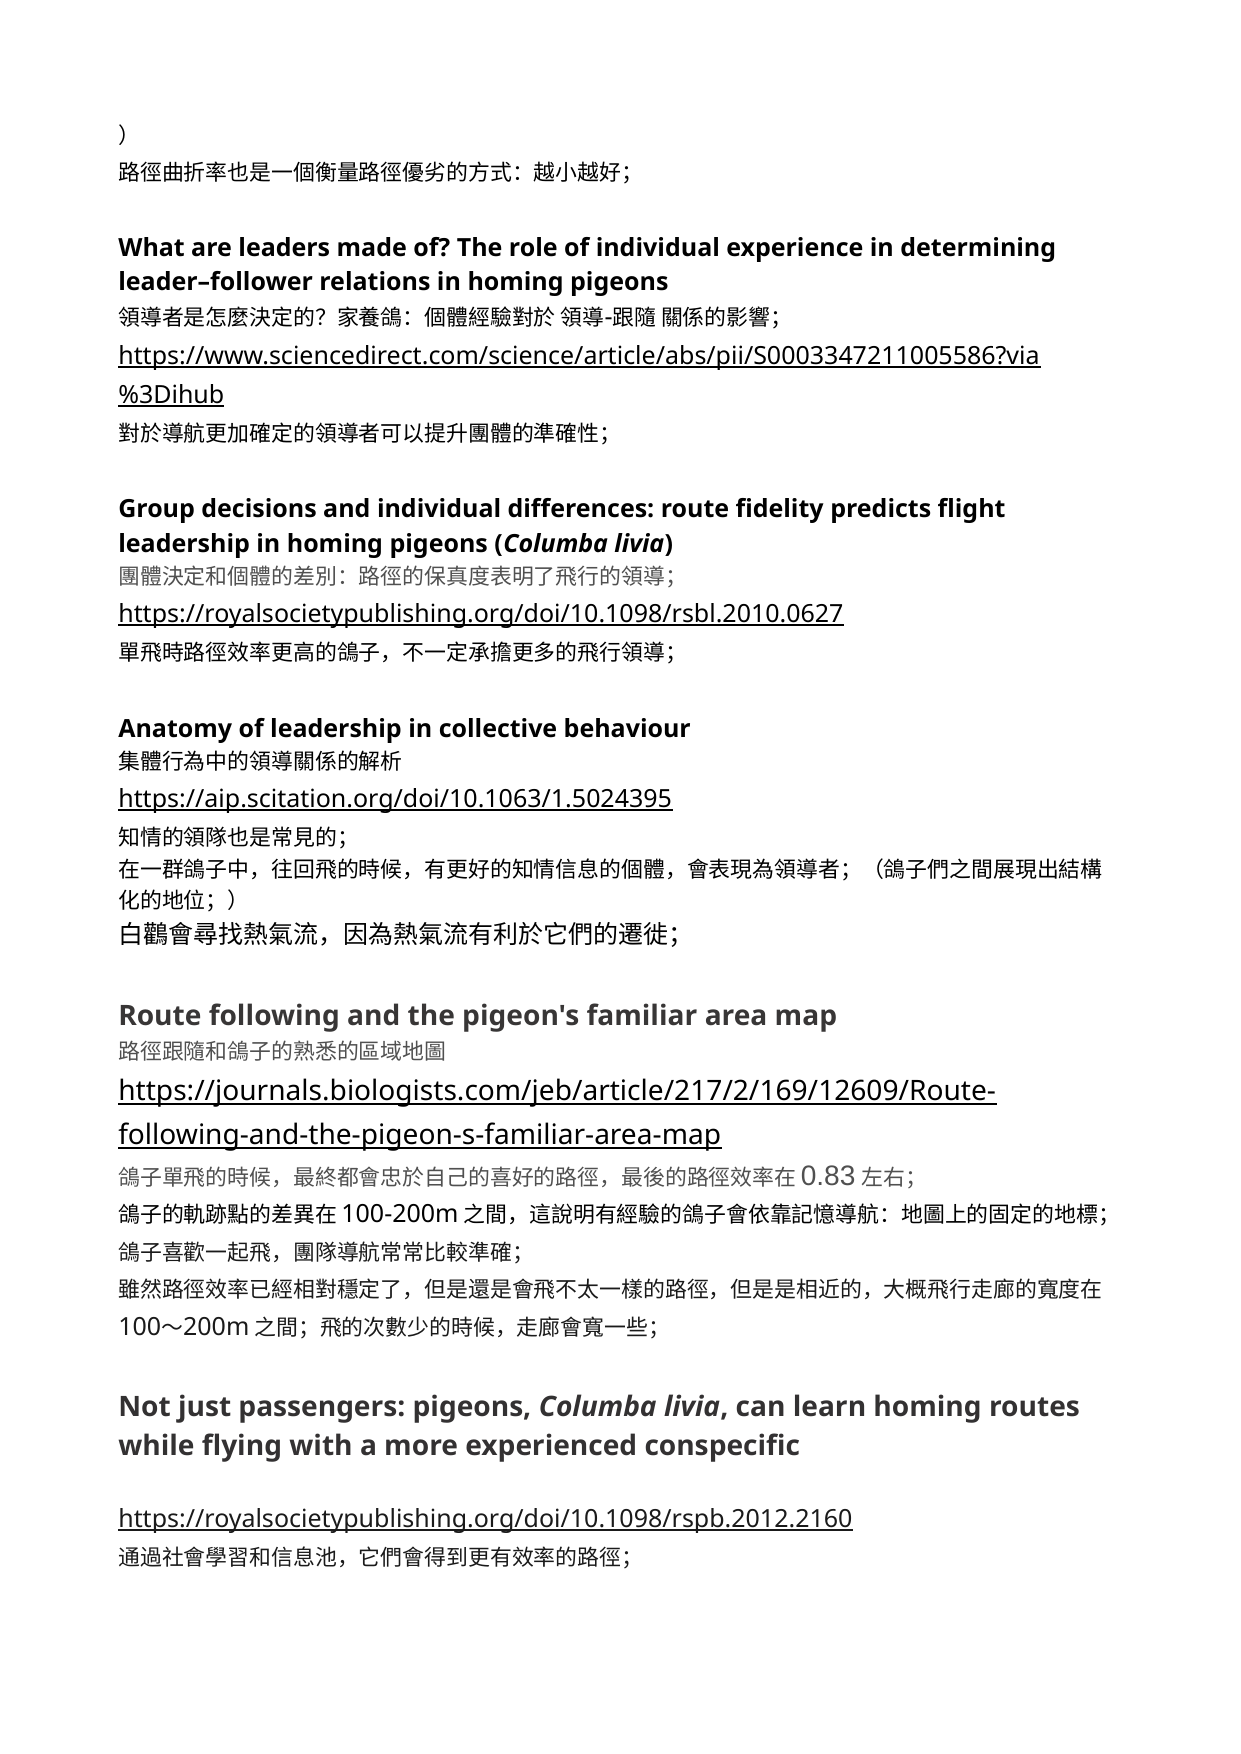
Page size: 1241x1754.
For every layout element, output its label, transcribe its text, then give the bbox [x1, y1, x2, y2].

text 路徑曲折率也是一個衡量路徑優劣的方式：越小越好； [118, 154, 1122, 186]
subtitle Not just passengers: pigeons, Columba livia, can learn homing routes while flying with a more experienced conspecific [118, 1387, 1122, 1463]
text 路徑跟隨和鴿子的熟悉的區域地圖 [118, 1034, 1122, 1066]
text 單飛時路徑效率更高的鴿子，不一定承擔更多的飛行領導； [118, 635, 1122, 666]
text https://journals.biologists.com/jeb/article/217/2/169/12609/Route-following-and-the-pigeon-s-familiar-area-map [118, 1070, 1122, 1153]
text 白鸛會尋找熱氣流，因為熱氣流有利於它們的遷徙； [118, 915, 1122, 951]
subtitle Anatomy of leadership in collective behaviour [118, 710, 1122, 744]
text https://aip.scitation.org/doi/10.1063/1.5024395 [118, 781, 1122, 815]
text 團體決定和個體的差別：路徑的保真度表明了飛行的領導； [118, 559, 1122, 591]
text 通過社會學習和信息池，它們會得到更有效率的路徑； [118, 1540, 1122, 1571]
text ） [118, 118, 1122, 150]
text 鴿子的軌跡點的差異在100-200m之間，這說明有經驗的鴿子會依靠記憶導航：地圖上的固定的地標； [118, 1196, 1122, 1230]
text 知情的領隊也是常見的； [118, 820, 1122, 852]
text 集體行為中的領導關係的解析 [118, 744, 1122, 776]
text https://www.sciencedirect.com/science/article/abs/pii/S0003347211005586?via%3Dihub [118, 337, 1122, 411]
text 在一群鴿子中，往回飛的時候，有更好的知情信息的個體，會表現為領導者；（鴿子們之間展現出結構化的地位；） [118, 852, 1122, 915]
text 鴿子單飛的時候，最終都會忠於自己的喜好的路徑，最後的路徑效率在0.83左右； [118, 1158, 1122, 1191]
subtitle Route following and the pigeon's familiar area map [118, 996, 1122, 1034]
text 雖然路徑效率已經相對穩定了，但是還是會飛不太一樣的路徑，但是是相近的，大概飛行走廊的寬度在100～200m之間；飛的次數少的時候，走廊會寬一些； [118, 1272, 1122, 1342]
text 對於導航更加確定的領導者可以提升團體的準確性； [118, 416, 1122, 447]
text 鴿子喜歡一起飛，團隊導航常常比較準確； [118, 1235, 1122, 1267]
subtitle What are leaders made of? The role of individual experience in determining leader–follower relations in homing pigeons [118, 230, 1122, 298]
text https://royalsocietypublishing.org/doi/10.1098/rsbl.2010.0627 [118, 596, 1122, 630]
subtitle Group decisions and individual differences: route fidelity predicts flight leadership in homing pigeons (Columba livia) [118, 491, 1122, 559]
text https://royalsocietypublishing.org/doi/10.1098/rspb.2012.2160 [118, 1501, 1122, 1535]
text 領導者是怎麼決定的？家養鴿：個體經驗對於 領導-跟隨 關係的影響； [118, 298, 1122, 332]
